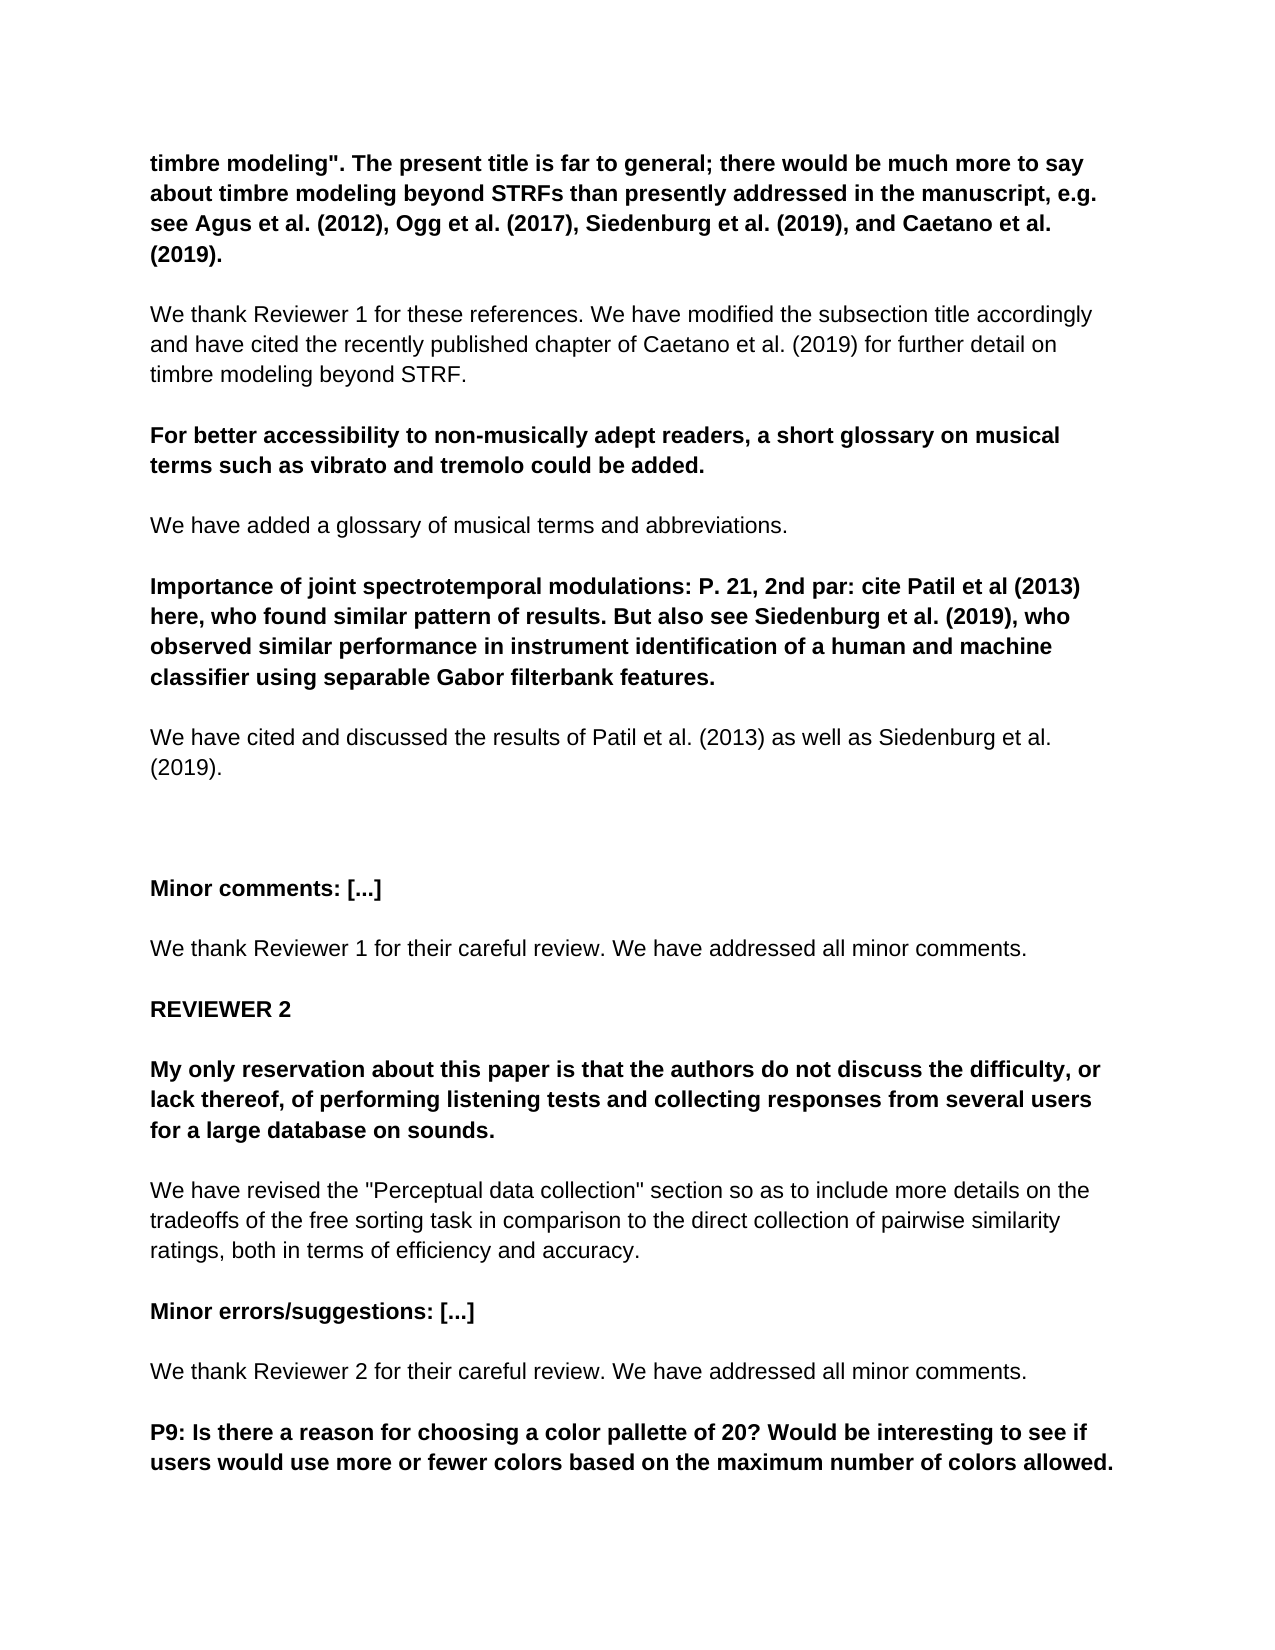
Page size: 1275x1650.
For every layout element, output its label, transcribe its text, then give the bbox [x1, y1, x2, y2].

text Minor errors/suggestions: [...] [150, 1298, 1125, 1324]
text Minor comments: [...] [150, 875, 1125, 901]
text For better accessibility to non-musically adept readers, a short glossary on musical terms such as vibrato and tremolo could be added. [150, 422, 1125, 478]
text We thank Reviewer 2 for their careful review. We have addressed all minor comments. [150, 1358, 1125, 1385]
text timbre modeling". The present title is far to general; there would be much more to say about timbre modeling beyond STRFs than presently addressed in the manuscript, e.g. see Agus et al. (2012), Ogg et al. (2017), Siedenburg et al. (2019), and Caetano et al. (2019). [150, 150, 1125, 267]
text P9: Is there a reason for choosing a color pallette of 20? Would be interesting to see if users would use more or fewer colors based on the maximum number of colors allowed. [150, 1419, 1125, 1475]
text We thank Reviewer 1 for these references. We have modified the subsection title accordingly and have cited the recently published chapter of Caetano et al. (2019) for further detail on timbre modeling beyond STRF. [150, 301, 1125, 388]
text We thank Reviewer 1 for their careful review. We have addressed all minor comments. [150, 935, 1125, 962]
text REVIEWER 2 [150, 996, 1125, 1022]
text We have cited and discussed the results of Patil et al. (2013) as well as Siedenburg et al. (2019). [150, 724, 1125, 781]
text We have revised the "Perceptual data collection" section so as to include more details on the tradeoffs of the free sorting task in comparison to the direct collection of pairwise similarity ratings, both in terms of efficiency and accuracy. [150, 1177, 1125, 1264]
text We have added a glossary of musical terms and abbreviations. [150, 512, 1125, 539]
text My only reservation about this paper is that the authors do not discuss the difficulty, or lack thereof, of performing listening tests and collecting responses from several users for a large database on sounds. [150, 1056, 1125, 1143]
text Importance of joint spectrotemporal modulations: P. 21, 2nd par: cite Patil et al (2013) here, who found similar pattern of results. But also see Siedenburg et al. (2019), who observed similar performance in instrument identification of a human and machine classifier using separable Gabor filterbank features. [150, 573, 1125, 690]
